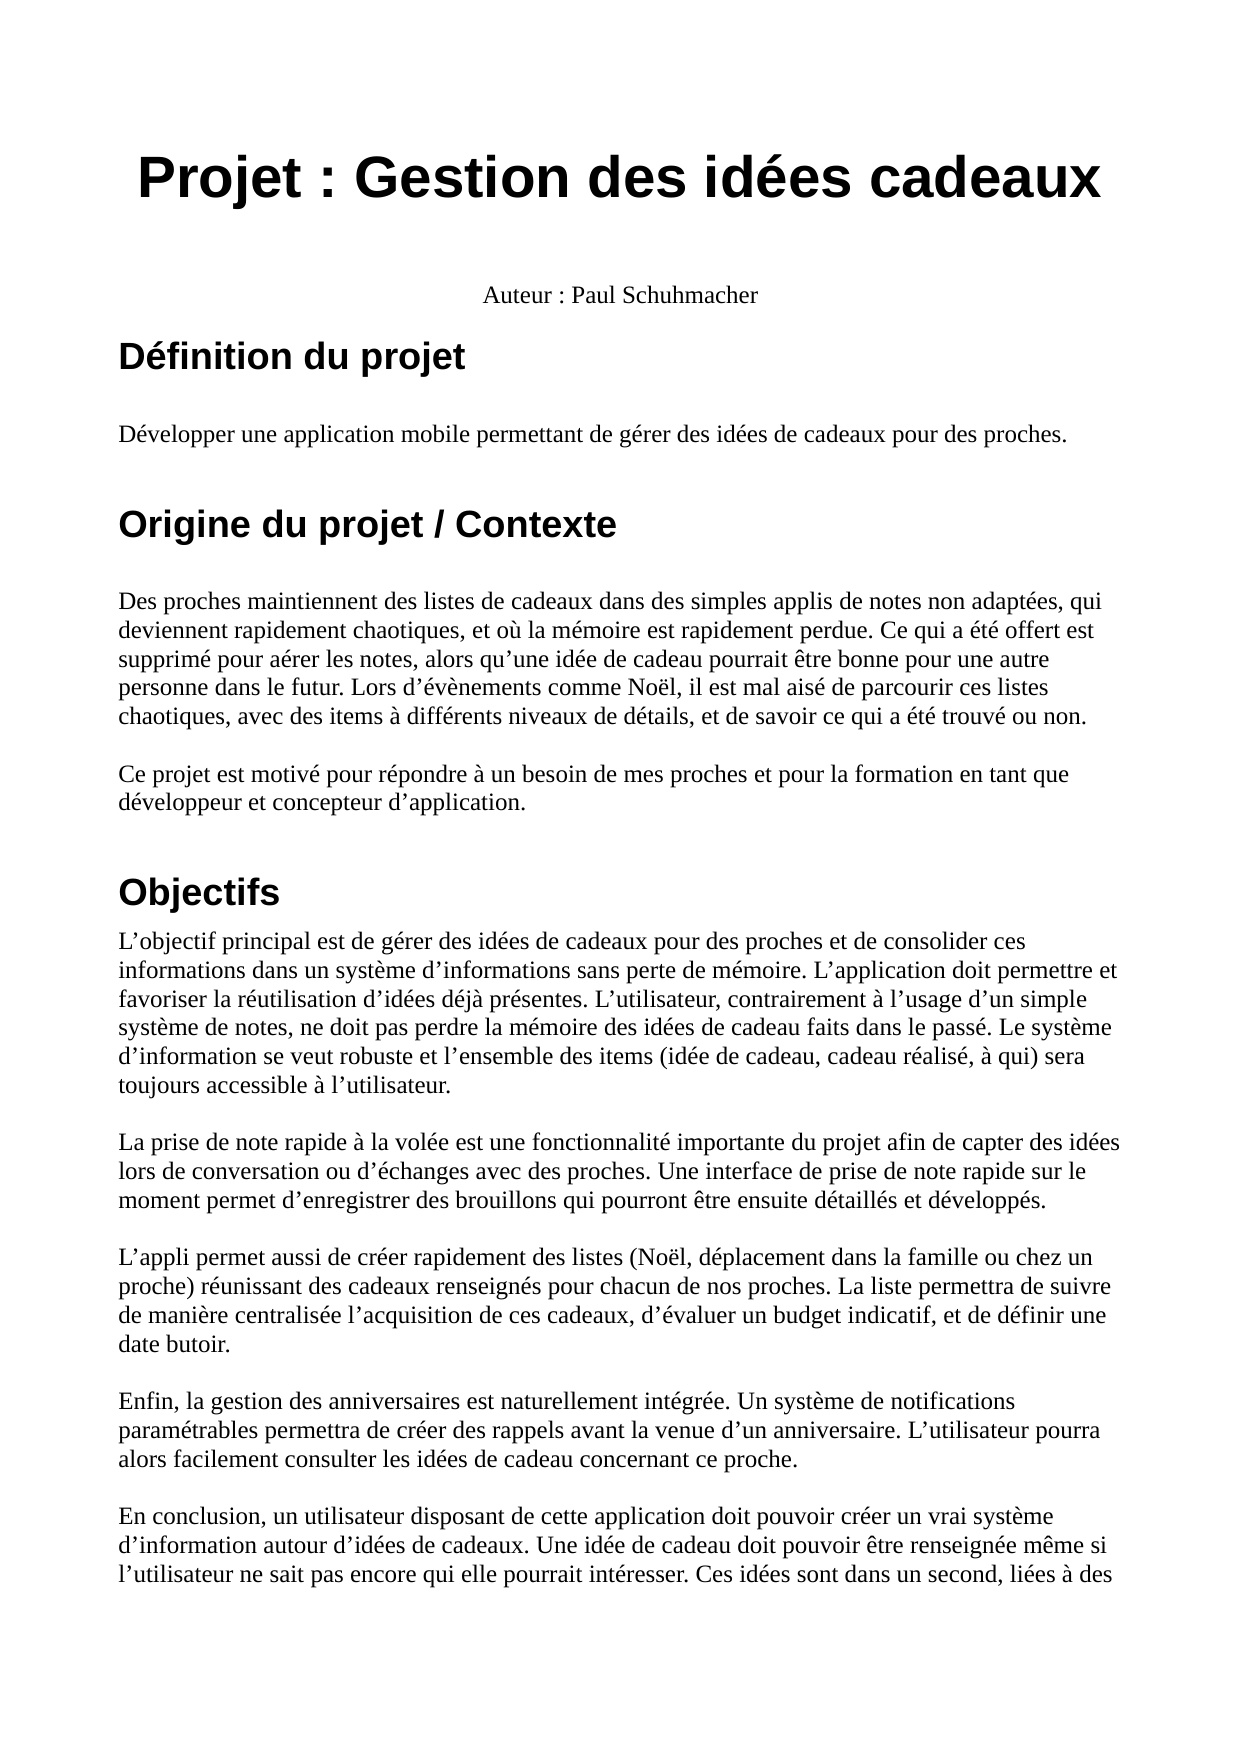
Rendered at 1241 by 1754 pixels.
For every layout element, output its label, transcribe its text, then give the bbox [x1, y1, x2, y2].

subtitle Objectifs [118, 870, 1122, 914]
text La prise de note rapide à la volée est une fonctionnalité importante du projet afin de capter des idées lors de conversation ou d’échanges avec des proches. Une interface de prise de note rapide sur le moment permet d’enregistrer des brouillons qui pourront être ensuite détaillés et développés. [118, 1127, 1122, 1214]
subtitle Définition du projet [118, 334, 1122, 378]
text Auteur : Paul Schuhmacher [118, 280, 1122, 309]
text L’appli permet aussi de créer rapidement des listes (Noël, déplacement dans la famille ou chez un proche) réunissant des cadeaux renseignés pour chacun de nos proches. La liste permettra de suivre de manière centralisée l’acquisition de ces cadeaux, d’évaluer un budget indicatif, et de définir une date butoir. [118, 1242, 1122, 1357]
text Développer une application mobile permettant de gérer des idées de cadeaux pour des proches. [118, 419, 1122, 448]
text L’objectif principal est de gérer des idées de cadeaux pour des proches et de consolider ces informations dans un système d’informations sans perte de mémoire. L’application doit permettre et favoriser la réutilisation d’idées déjà présentes. L’utilisateur, contrairement à l’usage d’un simple système de notes, ne doit pas perdre la mémoire des idées de cadeau faits dans le passé. Le système d’information se veut robuste et l’ensemble des items (idée de cadeau, cadeau réalisé, à qui) sera toujours accessible à l’utilisateur. [118, 926, 1122, 1099]
text Des proches maintiennent des listes de cadeaux dans des simples applis de notes non adaptées, qui deviennent rapidement chaotiques, et où la mémoire est rapidement perdue. Ce qui a été offert est supprimé pour aérer les notes, alors qu’une idée de cadeau pourrait être bonne pour une autre personne dans le futur. Lors d’évènements comme Noël, il est mal aisé de parcourir ces listes chaotiques, avec des items à différents niveaux de détails, et de savoir ce qui a été trouvé ou non. [118, 586, 1122, 730]
title Projet : Gestion des idées cadeaux [118, 143, 1122, 210]
subtitle Origine du projet / Contexte [118, 501, 1122, 545]
text Enfin, la gestion des anniversaires est naturellement intégrée. Un système de notifications paramétrables permettra de créer des rappels avant la venue d’un anniversaire. L’utilisateur pourra alors facilement consulter les idées de cadeau concernant ce proche. [118, 1386, 1122, 1472]
text Ce projet est motivé pour répondre à un besoin de mes proches et pour la formation en tant que développeur et concepteur d’application. [118, 759, 1122, 816]
text En conclusion, un utilisateur disposant de cette application doit pouvoir créer un vrai système d’information autour d’idées de cadeaux. Une idée de cadeau doit pouvoir être renseignée même si l’utilisateur ne sait pas encore qui elle pourrait intéresser. Ces idées sont dans un second, liées à des [118, 1501, 1122, 1587]
